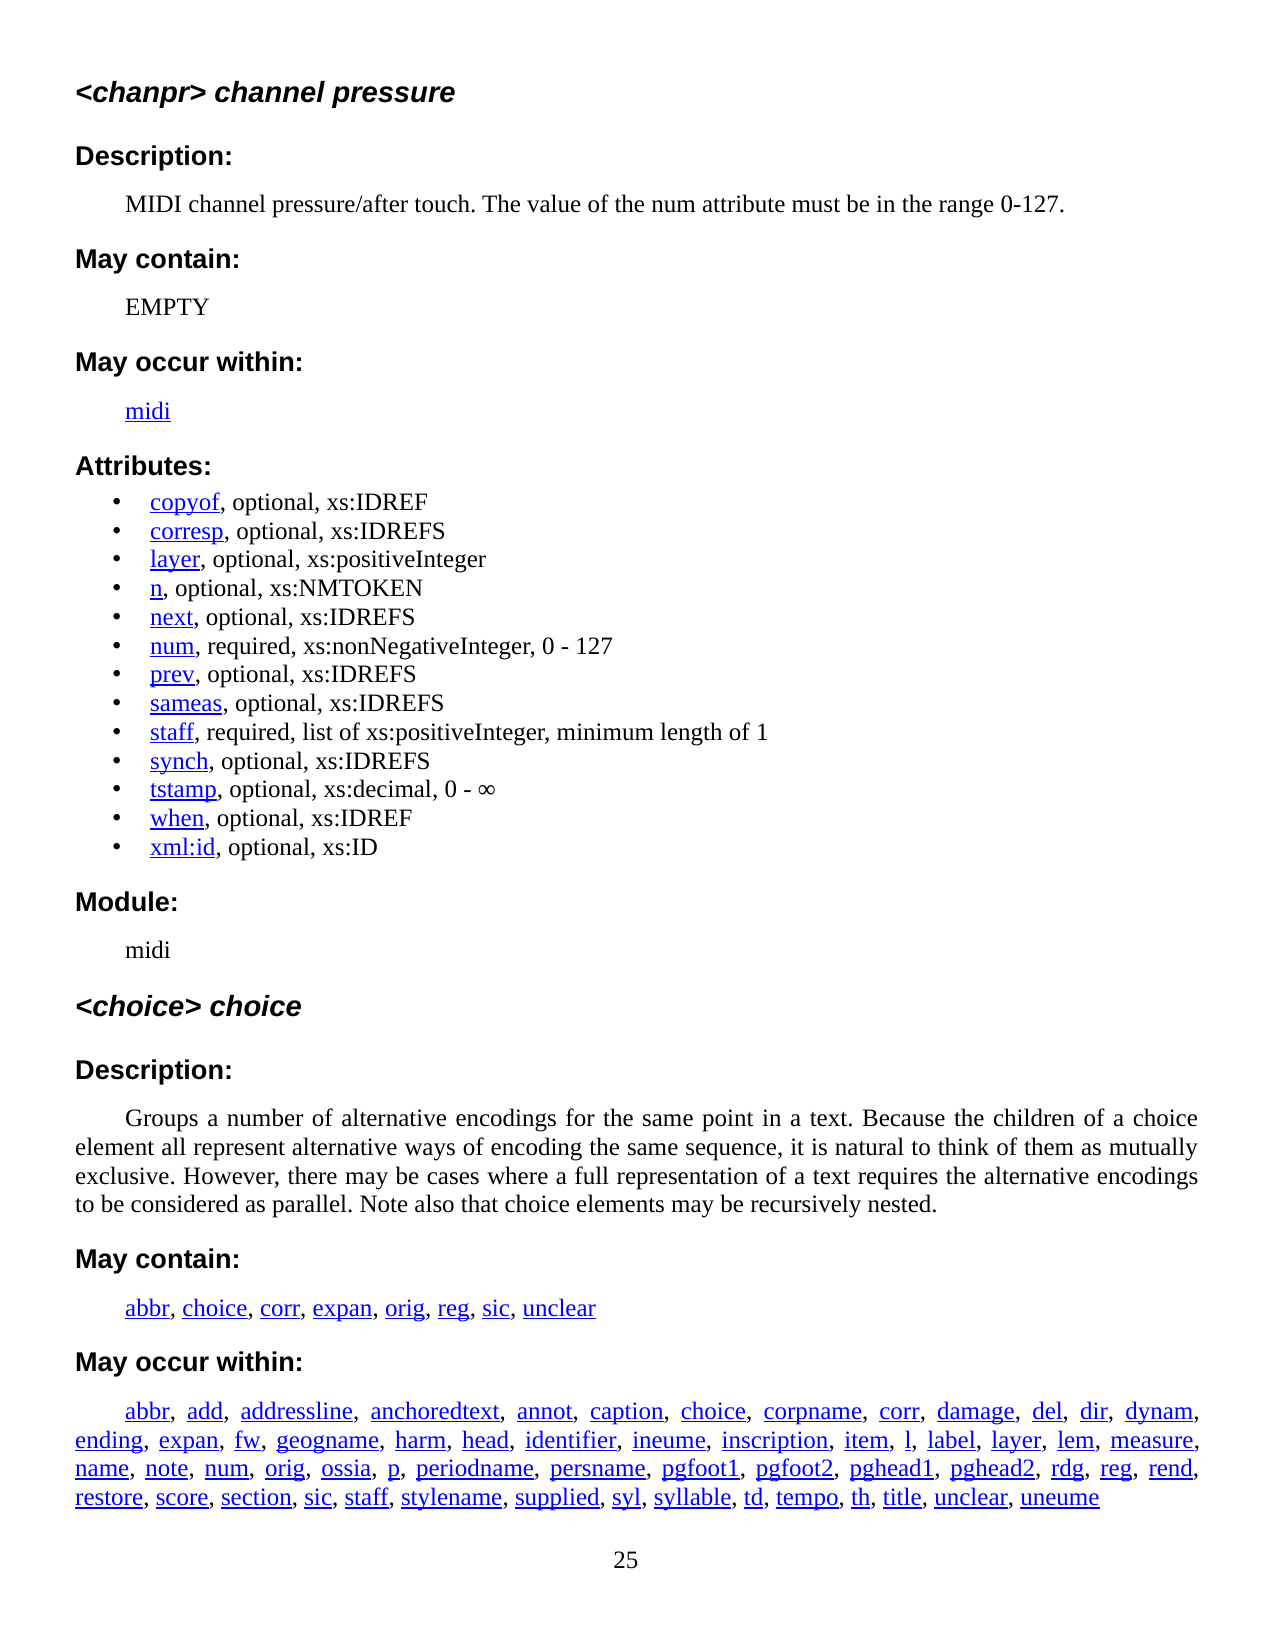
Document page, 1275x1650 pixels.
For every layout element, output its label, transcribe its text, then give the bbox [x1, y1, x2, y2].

text abbr, add, addressline, anchoredtext, annot, caption, choice, corpname, corr, damage, del, dir, dynam, ending, expan, fw, geogname, harm, head, identifier, ineume, inscription, item, l, label, layer, lem, measure, name, note, num, orig, ossia, p, periodname, persname, pgfoot1, pgfoot2, pghead1, pghead2, rdg, reg, rend, restore, score, section, sic, staff, stylename, supplied, syl, syllable, td, tempo, th, title, unclear, uneume [75, 1396, 1200, 1511]
text abbr, choice, corr, expan, orig, reg, sic, unclear [75, 1293, 1200, 1321]
text midi [75, 396, 1200, 424]
list staff, required, list of xs:positiveInteger, minimum length of 1 [112, 717, 1200, 746]
subtitle May occur within: [75, 1346, 1200, 1378]
list copyof, optional, xs:IDREF [112, 487, 1200, 516]
list synch, optional, xs:IDREFS [112, 746, 1200, 774]
subtitle May contain: [75, 243, 1200, 274]
list n, optional, xs:NMTOKEN [112, 573, 1200, 602]
subtitle May occur within: [75, 346, 1200, 377]
subtitle Description: [75, 1054, 1200, 1085]
subtitle Attributes: [75, 449, 1200, 481]
list sameas, optional, xs:IDREFS [112, 688, 1200, 717]
list next, optional, xs:IDREFS [112, 602, 1200, 631]
text MIDI channel pressure/after touch. The value of the num attribute must be in the range 0-127. [75, 189, 1200, 218]
subtitle Description: [75, 140, 1200, 171]
subtitle <choice> choice [75, 989, 1200, 1022]
list tstamp, optional, xs:decimal, 0 - ∞ [112, 774, 1200, 803]
subtitle Module: [75, 886, 1200, 917]
subtitle <chanpr> channel pressure [75, 75, 1200, 108]
list corresp, optional, xs:IDREFS [112, 516, 1200, 544]
text Groups a number of alternative encodings for the same point in a text. Because the children of a choice element all represent alternative ways of encoding the same sequence, it is natural to think of them as mutually exclusive. However, there may be cases where a full representation of a text requires the alternative encodings to be considered as parallel. Note also that choice elements may be recursively nested. [75, 1103, 1200, 1218]
list xml:id, optional, xs:ID [112, 832, 1200, 861]
subtitle May contain: [75, 1243, 1200, 1274]
list when, optional, xs:IDREF [112, 803, 1200, 832]
list prev, optional, xs:IDREFS [112, 659, 1200, 688]
text midi [75, 935, 1200, 964]
list num, required, xs:nonNegativeInteger, 0 - 127 [112, 631, 1200, 659]
text EMPTY [75, 292, 1200, 321]
list layer, optional, xs:positiveInteger [112, 544, 1200, 573]
